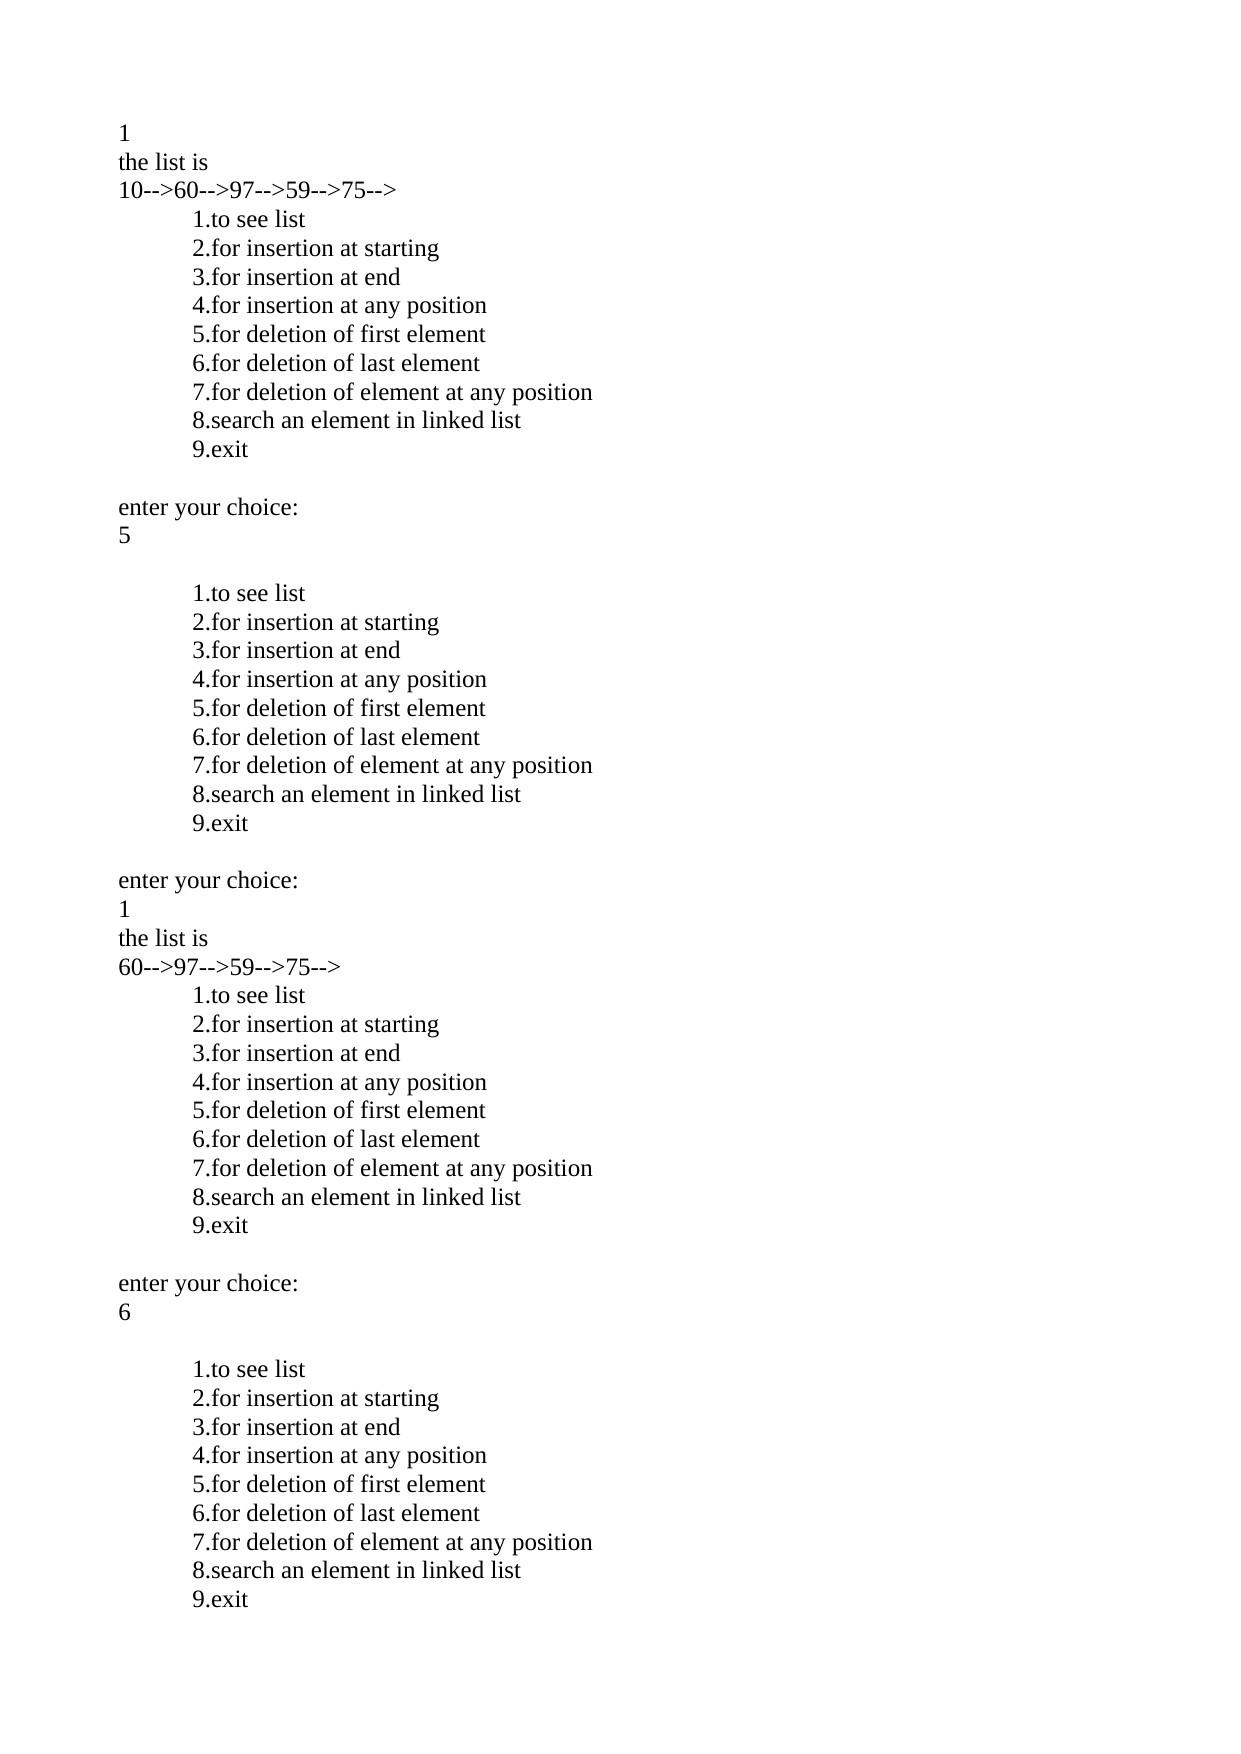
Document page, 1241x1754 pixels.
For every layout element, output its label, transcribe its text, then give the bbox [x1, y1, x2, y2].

text 5.for deletion of first element [118, 693, 1122, 722]
text 1.to see list [118, 981, 1122, 1009]
text 6.for deletion of last element [118, 348, 1122, 377]
text 8.search an element in linked list [118, 779, 1122, 808]
text 8.search an element in linked list [118, 406, 1122, 434]
text 9.exit [118, 434, 1122, 463]
text 6 [118, 1297, 1122, 1326]
text 8.search an element in linked list [118, 1556, 1122, 1584]
text 1 [118, 894, 1122, 923]
text 3.for insertion at end [118, 1038, 1122, 1067]
text 2.for insertion at starting [118, 233, 1122, 262]
text enter your choice: [118, 1268, 1122, 1297]
text 2.for insertion at starting [118, 1009, 1122, 1038]
text 2.for insertion at starting [118, 1383, 1122, 1412]
text enter your choice: [118, 492, 1122, 521]
text 7.for deletion of element at any position [118, 1153, 1122, 1182]
text 5.for deletion of first element [118, 1096, 1122, 1124]
text 4.for insertion at any position [118, 1067, 1122, 1096]
text 4.for insertion at any position [118, 664, 1122, 693]
text 6.for deletion of last element [118, 1124, 1122, 1153]
text 1.to see list [118, 1354, 1122, 1383]
text the list is [118, 147, 1122, 176]
text 4.for insertion at any position [118, 1441, 1122, 1469]
text 1 [118, 118, 1122, 147]
text 5.for deletion of first element [118, 319, 1122, 348]
text the list is [118, 923, 1122, 952]
text 5.for deletion of first element [118, 1469, 1122, 1498]
text 7.for deletion of element at any position [118, 1527, 1122, 1556]
text 4.for insertion at any position [118, 291, 1122, 319]
text 3.for insertion at end [118, 1412, 1122, 1441]
text 7.for deletion of element at any position [118, 377, 1122, 406]
text 6.for deletion of last element [118, 1498, 1122, 1527]
text 1.to see list [118, 578, 1122, 607]
text 6.for deletion of last element [118, 722, 1122, 751]
text 60-->97-->59-->75--> [118, 952, 1122, 981]
text 10-->60-->97-->59-->75--> [118, 176, 1122, 204]
text 5 [118, 521, 1122, 549]
text 2.for insertion at starting [118, 607, 1122, 636]
text 9.exit [118, 1211, 1122, 1239]
text 1.to see list [118, 204, 1122, 233]
text enter your choice: [118, 866, 1122, 894]
text 7.for deletion of element at any position [118, 751, 1122, 779]
text 3.for insertion at end [118, 636, 1122, 664]
text 3.for insertion at end [118, 262, 1122, 291]
text 9.exit [118, 1584, 1122, 1613]
text 9.exit [118, 808, 1122, 837]
text 8.search an element in linked list [118, 1182, 1122, 1211]
